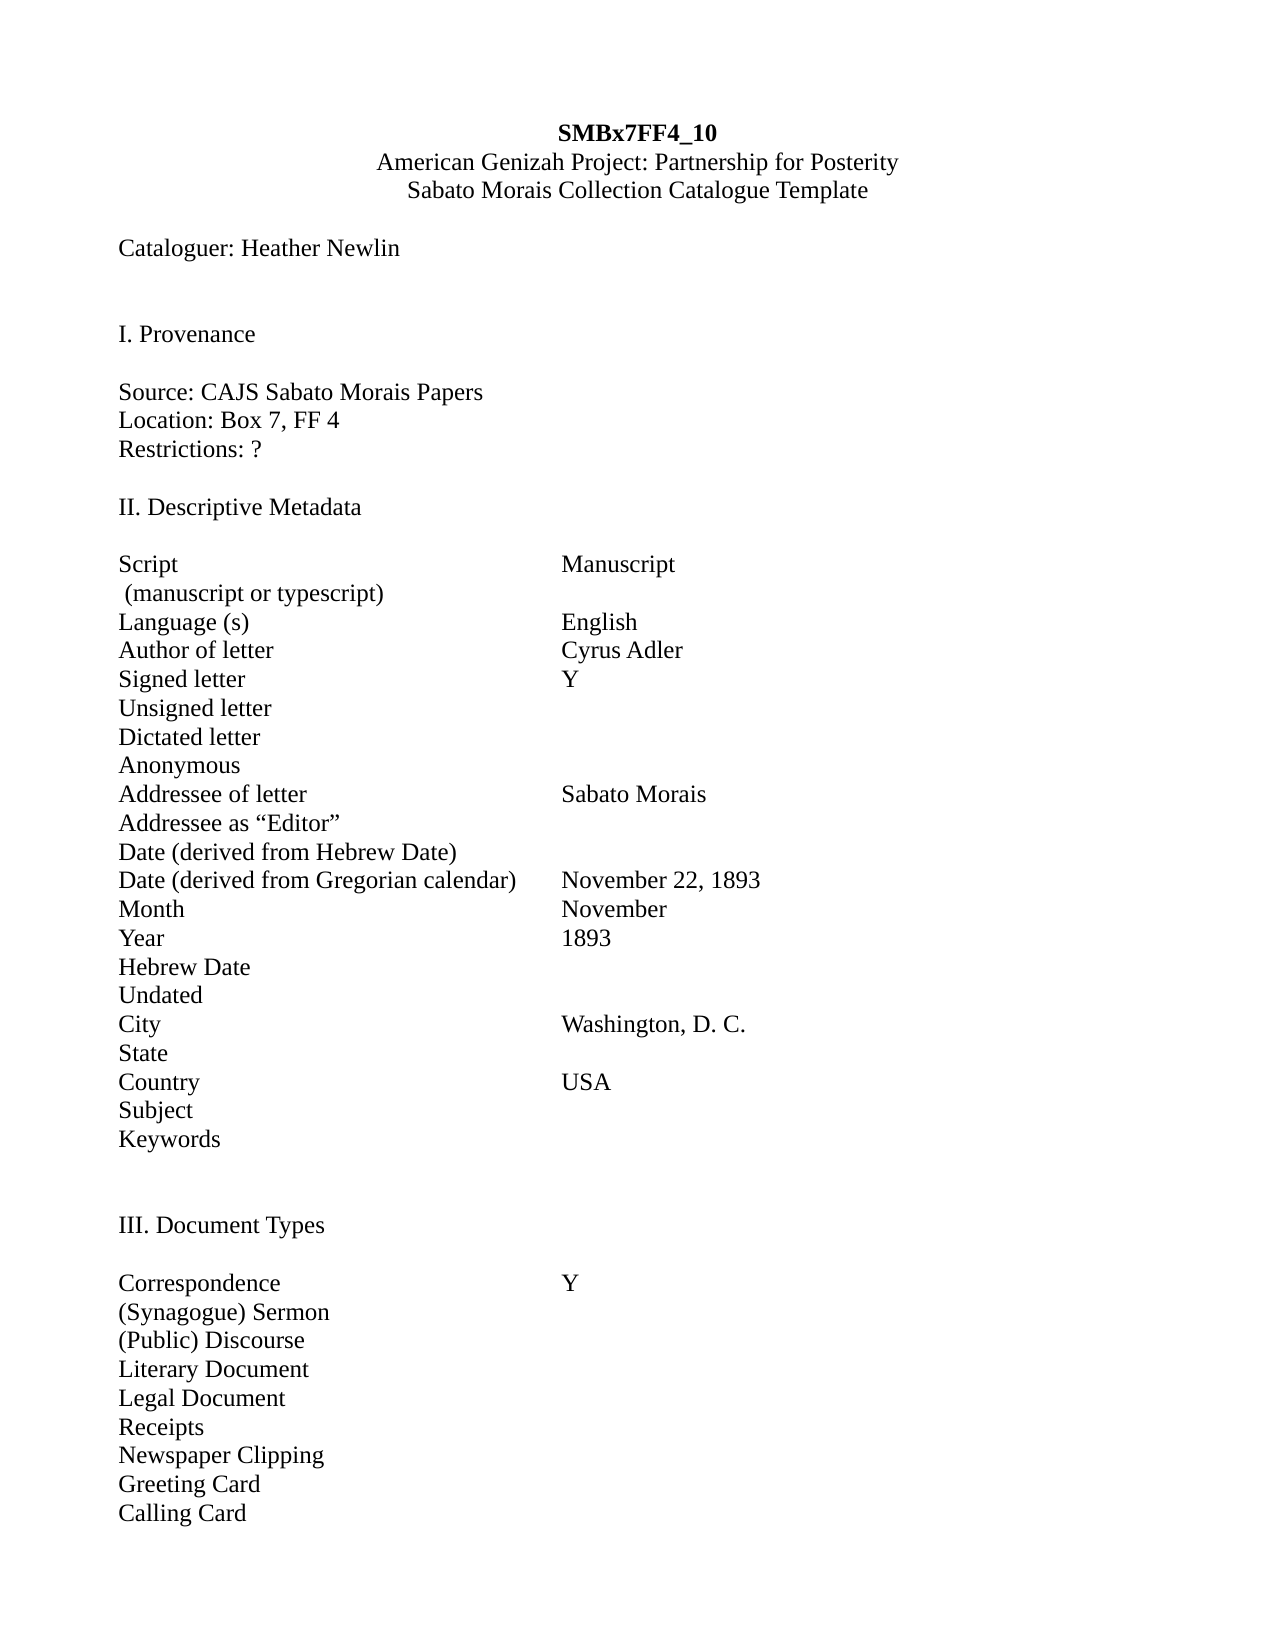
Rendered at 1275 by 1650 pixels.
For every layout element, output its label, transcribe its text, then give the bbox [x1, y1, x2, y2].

text Undated [118, 981, 1157, 1009]
text (Synagogue) Sermon [118, 1297, 1157, 1326]
text II. Descriptive Metadata [118, 492, 1157, 521]
text Cataloguer: Heather Newlin [118, 233, 1157, 262]
text Date (derived from Gregorian calendar) November 22, 1893 [118, 866, 1157, 894]
text Month November [118, 894, 1157, 923]
text I. Provenance [118, 319, 1157, 348]
text Date (derived from Hebrew Date) [118, 837, 1157, 866]
text Unsigned letter [118, 693, 1157, 722]
text City Washington, D. C. [118, 1009, 1157, 1038]
text Signed letter Y [118, 664, 1157, 693]
text (manuscript or typescript) [118, 578, 1157, 607]
text III. Document Types [118, 1211, 1157, 1239]
text Addressee as “Editor” [118, 808, 1157, 837]
text Country USA [118, 1067, 1157, 1096]
text Dictated letter [118, 722, 1157, 751]
text Receipts [118, 1412, 1157, 1441]
text Greeting Card [118, 1469, 1157, 1498]
text Newspaper Clipping [118, 1441, 1157, 1469]
text Language (s) English [118, 607, 1157, 636]
text American Genizah Project: Partnership for Posterity [118, 147, 1157, 176]
text Addressee of letter Sabato Morais [118, 779, 1157, 808]
text Script Manuscript [118, 549, 1157, 578]
text Restrictions: ? [118, 434, 1157, 463]
text Keywords [118, 1124, 1157, 1153]
text Anonymous [118, 751, 1157, 779]
text Sabato Morais Collection Catalogue Template [118, 176, 1157, 204]
text (Public) Discourse [118, 1326, 1157, 1354]
text State [118, 1038, 1157, 1067]
text Author of letter Cyrus Adler [118, 636, 1157, 664]
text Legal Document [118, 1383, 1157, 1412]
text Correspondence Y [118, 1268, 1157, 1297]
text Year 1893 [118, 923, 1157, 952]
text Subject [118, 1096, 1157, 1124]
text Location: Box 7, FF 4 [118, 406, 1157, 434]
text SMBx7FF4_10 [118, 118, 1157, 147]
text Hebrew Date [118, 952, 1157, 981]
text Literary Document [118, 1354, 1157, 1383]
text Calling Card [118, 1498, 1157, 1527]
text Source: CAJS Sabato Morais Papers [118, 377, 1157, 406]
